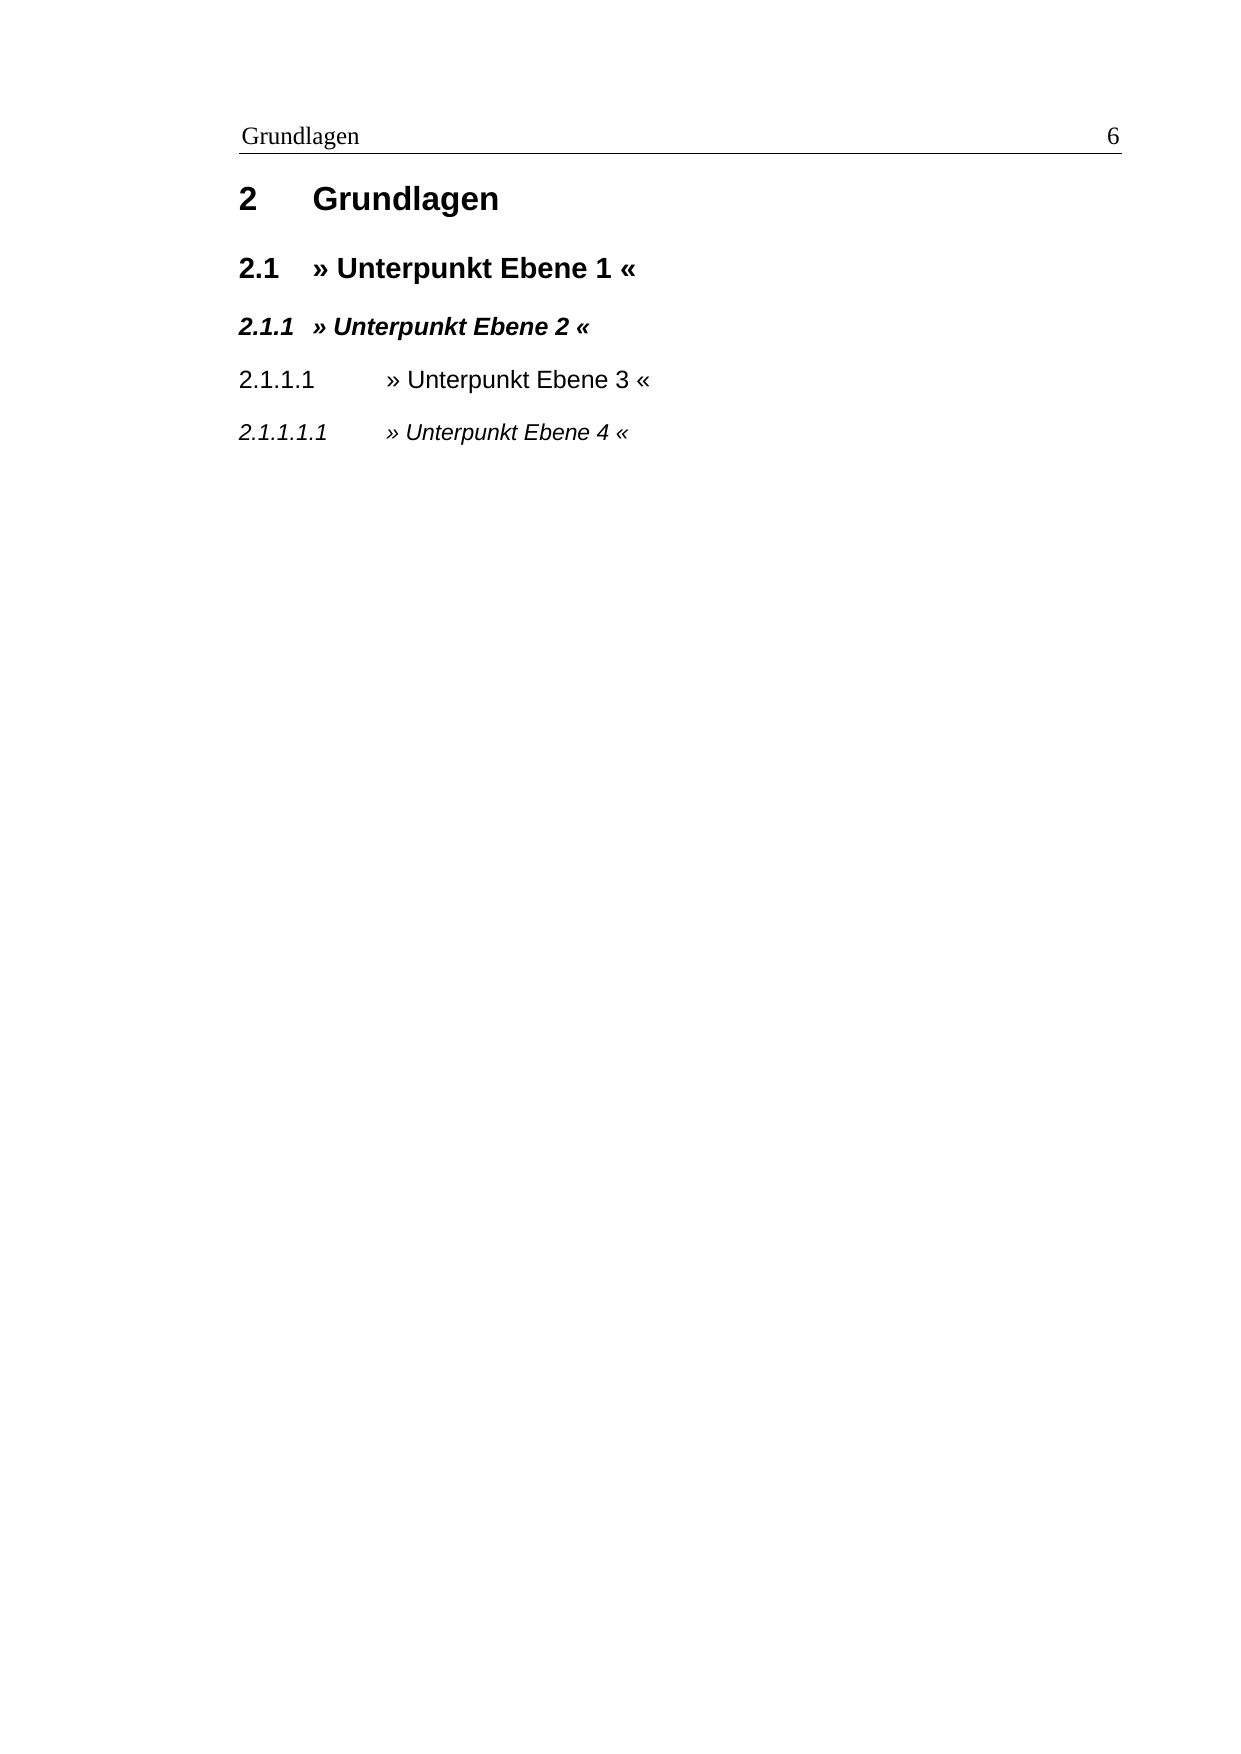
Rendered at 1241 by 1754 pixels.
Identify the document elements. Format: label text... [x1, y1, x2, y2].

subtitle » Unterpunkt Ebene 2 « [238, 312, 1122, 340]
subtitle » Unterpunkt Ebene 1 « [238, 251, 1122, 284]
subtitle Grundlagen [238, 179, 1122, 218]
subtitle » Unterpunkt Ebene 4 « [238, 419, 1122, 445]
subtitle » Unterpunkt Ebene 3 « [238, 365, 1122, 394]
